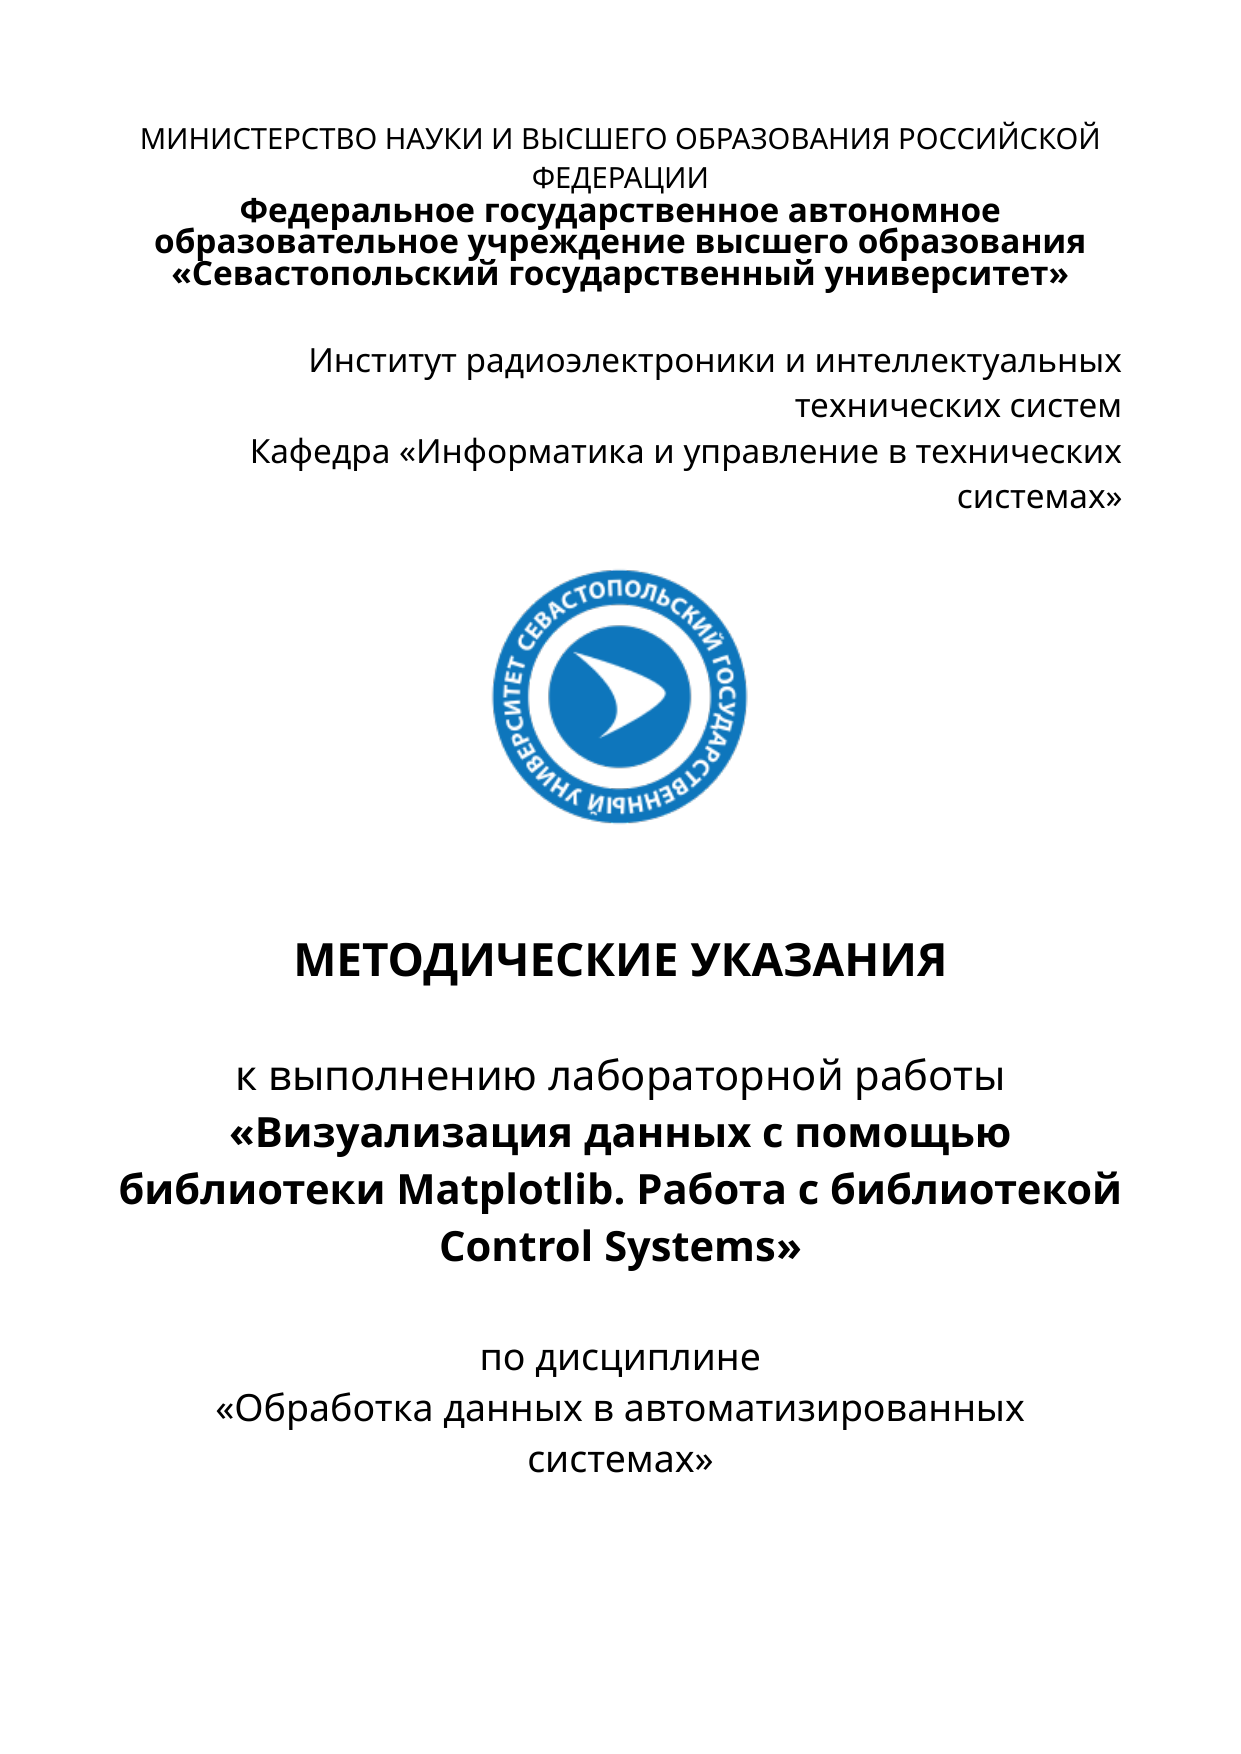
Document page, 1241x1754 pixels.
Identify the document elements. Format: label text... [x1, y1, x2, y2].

picture [486, 563, 754, 831]
text МИНИСТЕРСТВО НАУКИ И ВЫСШЕГО ОБРАЗОВАНИЯ РОССИЙСКОЙ ФЕДЕРАЦИИ [118, 118, 1122, 197]
text по дисциплине [118, 1330, 1122, 1381]
text «Севастопольский государственный университет» [118, 260, 1122, 291]
text Институт радиоэлектроники и интеллектуальных технических систем [118, 337, 1122, 427]
text Федеральное государственное автономное образовательное учреждение высшего образования [118, 197, 1122, 260]
text МЕТОДИЧЕСКИЕ УКАЗАНИЯ [118, 927, 1122, 989]
text «Обработка данных в автоматизированных системах» [118, 1381, 1122, 1483]
text Кафедра «Информатика и управление в технических системах» [118, 427, 1122, 518]
text к выполнению лабораторной работы [118, 1046, 1122, 1103]
text «Визуализация данных с помощью библиотеки Matplotlib. Работа с библиотекой Control Systems» [118, 1103, 1122, 1273]
